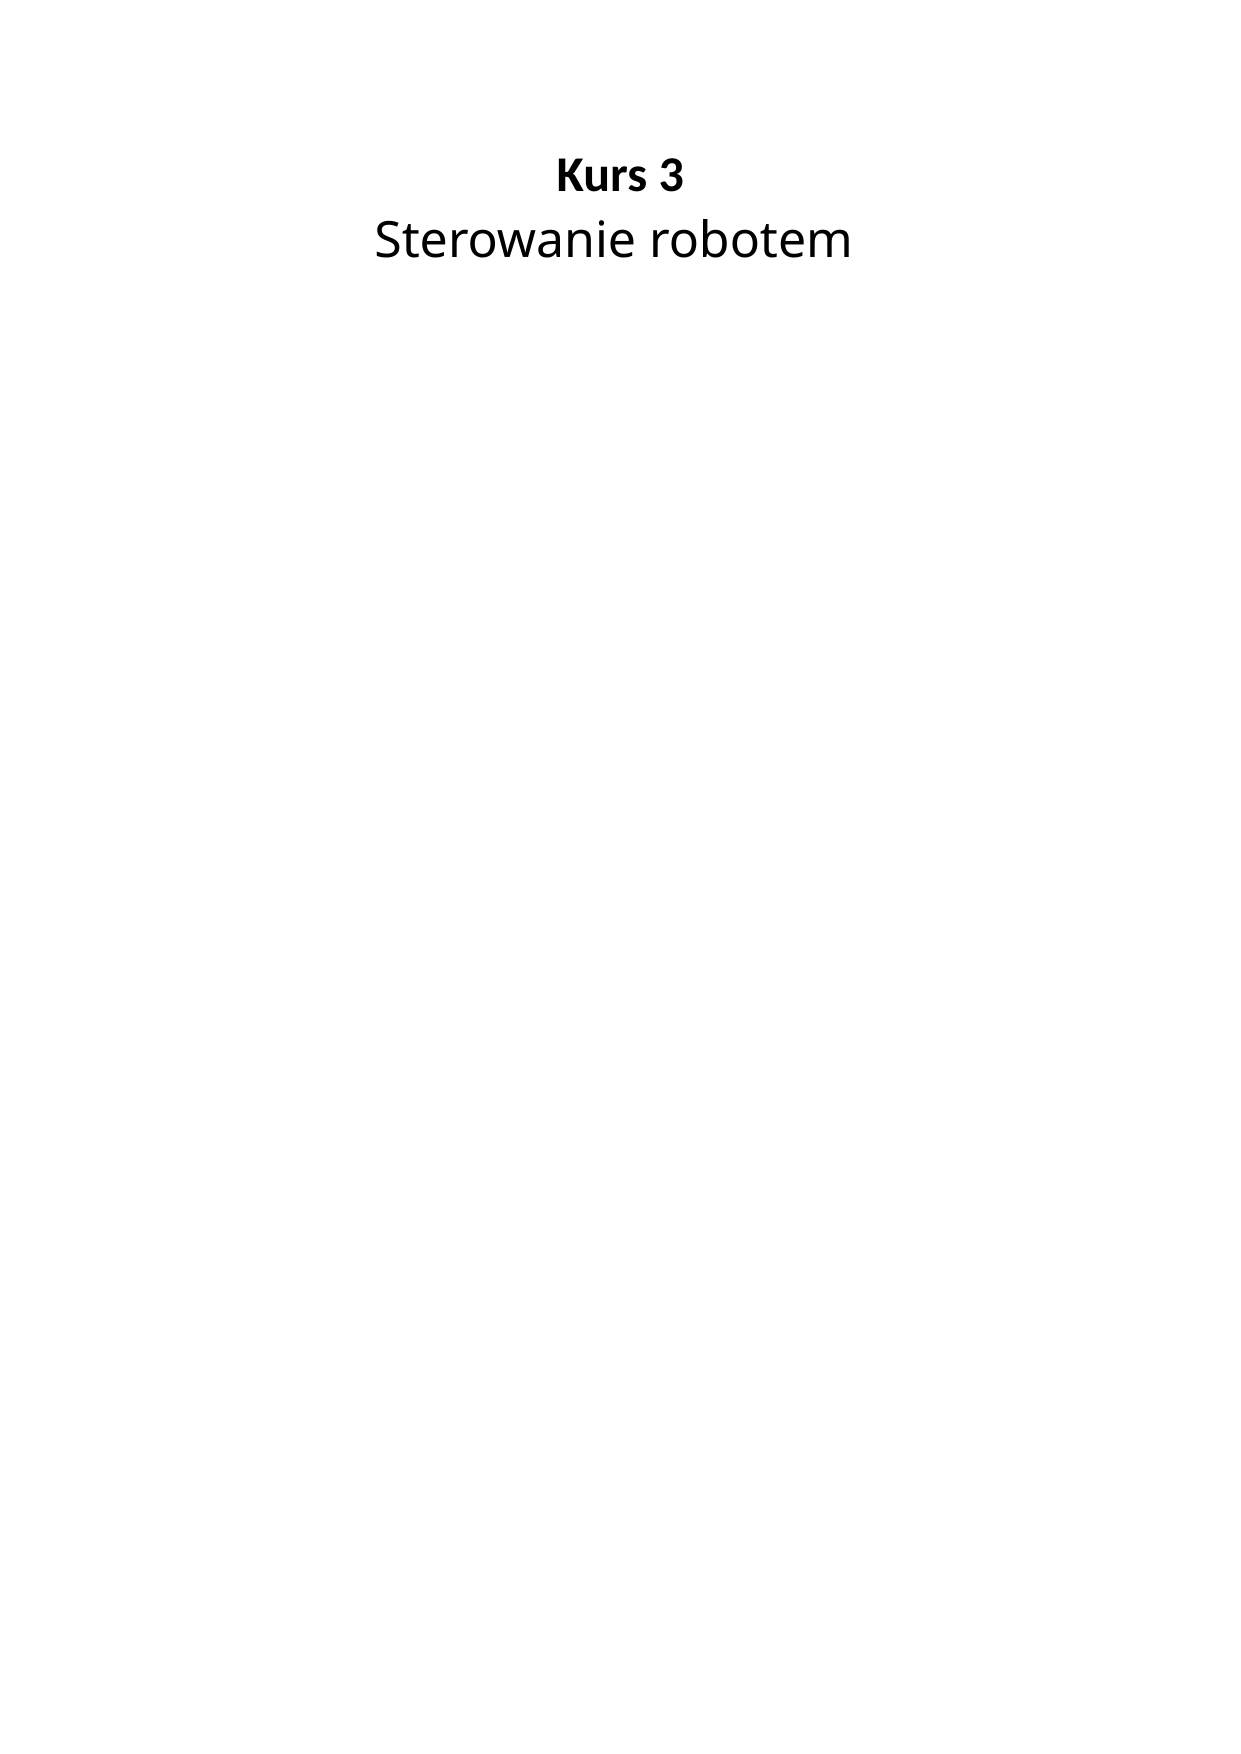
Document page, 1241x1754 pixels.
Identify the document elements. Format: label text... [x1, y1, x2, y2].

subtitle Kurs 3 Sterowanie robotem [118, 143, 1122, 272]
